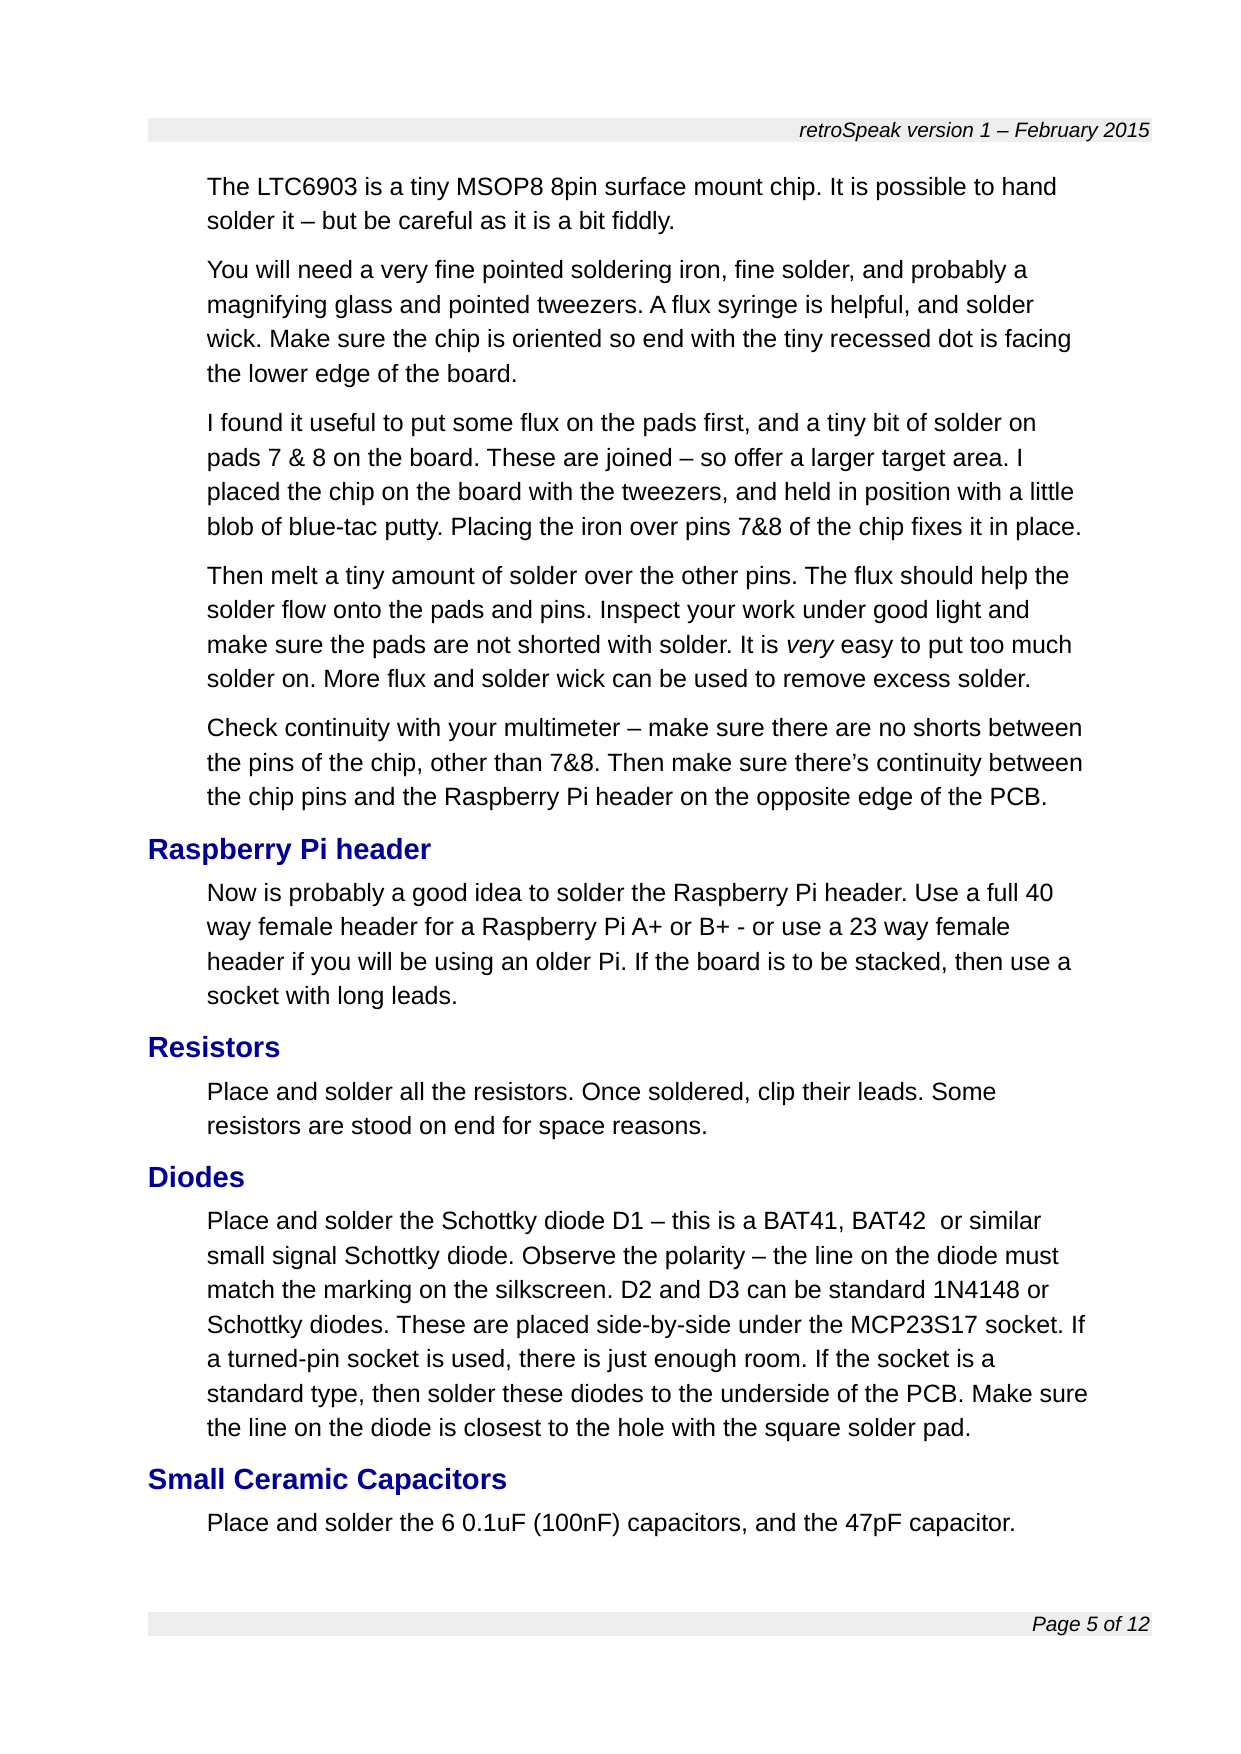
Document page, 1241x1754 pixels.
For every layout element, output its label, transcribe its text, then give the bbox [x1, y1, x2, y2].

subtitle Small Ceramic Capacitors [148, 1462, 1152, 1496]
text Check continuity with your multimeter – make sure there are no shorts between the pins of the chip, other than 7&8. Then make sure there’s continuity between the chip pins and the Raspberry Pi header on the opposite edge of the PCB. [207, 713, 1093, 811]
subtitle Resistors [148, 1030, 1152, 1064]
text Now is probably a good idea to solder the Raspberry Pi header. Use a full 40 way female header for a Raspberry Pi A+ or B+ - or use a 23 way female header if you will be using an older Pi. If the board is to be stacked, then use a socket with long leads. [207, 878, 1093, 1010]
text Place and solder the 6 0.1uF (100nF) capacitors, and the 47pF capacitor. [207, 1508, 1093, 1537]
text I found it useful to put some flux on the pads first, and a tiny bit of solder on pads 7 & 8 on the board. These are joined – so offer a larger target area. I placed the chip on the board with the tweezers, and held in position with a little blob of blue-tac putty. Placing the iron over pins 7&8 of the chip fixes it in place. [207, 408, 1093, 540]
subtitle Diodes [148, 1160, 1152, 1194]
text The LTC6903 is a tiny MSOP8 8pin surface mount chip. It is possible to hand solder it – but be careful as it is a bit fiddly. [207, 172, 1093, 235]
text Then melt a tiny amount of solder over the other pins. The flux should help the solder flow onto the pads and pins. Inspect your work under good light and make sure the pads are not shorted with solder. It is very easy to put too much solder on. More flux and solder wick can be used to remove excess solder. [207, 561, 1093, 693]
subtitle Raspberry Pi header [148, 832, 1152, 865]
text Place and solder the Schottky diode D1 – this is a BAT41, BAT42 or similar small signal Schottky diode. Observe the polarity – the line on the diode must match the marking on the silkscreen. D2 and D3 can be standard 1N4148 or Schottky diodes. These are placed side-by-side under the MCP23S17 socket. If a turned-pin socket is used, there is just enough room. If the socket is a standard type, then solder these diodes to the underside of the PCB. Make sure the line on the diode is closest to the hole with the square solder pad. [207, 1206, 1093, 1442]
text Place and solder all the resistors. Once soldered, clip their leads. Some resistors are stood on end for space reasons. [207, 1076, 1093, 1140]
text You will need a very fine pointed soldering iron, fine solder, and probably a magnifying glass and pointed tweezers. A flux syringe is helpful, and solder wick. Make sure the chip is oriented so end with the tiny recessed dot is facing the lower edge of the board. [207, 255, 1093, 387]
